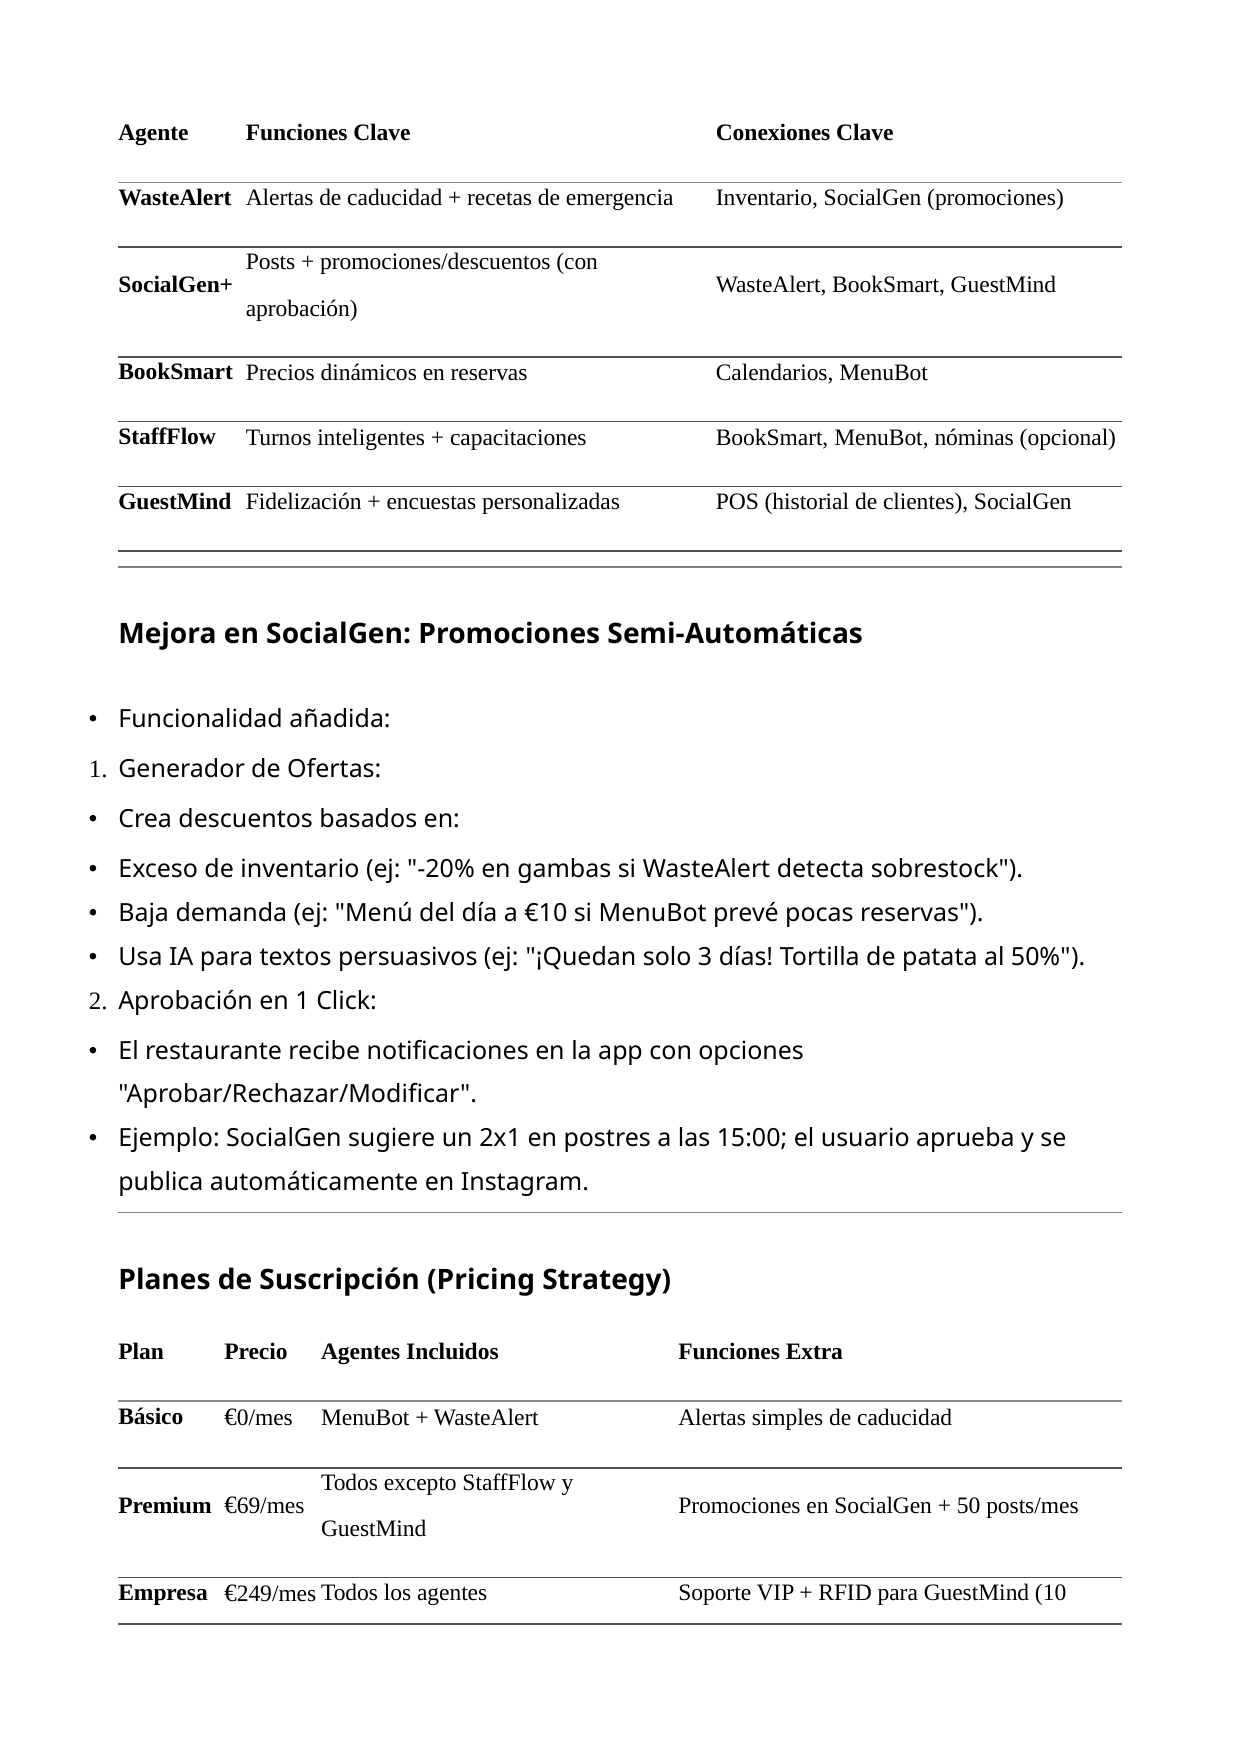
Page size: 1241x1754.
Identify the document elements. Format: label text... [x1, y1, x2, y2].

table_cell Básico [118, 1402, 224, 1467]
table_cell Inventario, SocialGen (promociones) [716, 183, 1122, 246]
list Funcionalidad añadida: [118, 691, 1122, 735]
table_cell WasteAlert [118, 183, 246, 246]
table_cell Todos los agentes [321, 1578, 678, 1623]
list Exceso de inventario (ej: "-20% en gambas si WasteAlert detecta sobrestock"). [118, 841, 1122, 885]
table_cell Alertas de caducidad + recetas de emergencia [246, 183, 716, 246]
table_cell Soporte VIP + RFID para GuestMind (10 [678, 1578, 1122, 1623]
list El restaurante recibe notificaciones en la app con opciones "Aprobar/Rechazar/Modificar". [118, 1023, 1122, 1110]
table_header Funciones Extra [678, 1337, 1122, 1400]
list Baja demanda (ej: "Menú del día a €10 si MenuBot prevé pocas reservas"). [118, 885, 1122, 929]
table_cell €249/mes [224, 1578, 321, 1623]
table_cell Alertas simples de caducidad [678, 1402, 1122, 1467]
table_cell €69/mes [224, 1469, 321, 1577]
list Ejemplo: SocialGen sugiere un 2x1 en postres a las 15:00; el usuario aprueba y se publica automáticamente en Instagram. [118, 1110, 1122, 1198]
table_header Funciones Clave [246, 118, 716, 181]
table_cell Posts + promociones/descuentos (con aprobación) [246, 248, 716, 356]
table_header Precio [224, 1337, 321, 1400]
table_header Plan [118, 1337, 224, 1400]
table_cell Precios dinámicos en reservas [246, 358, 716, 421]
table_cell GuestMind [118, 487, 246, 550]
table_cell BookSmart, MenuBot, nóminas (opcional) [716, 422, 1122, 486]
table_cell StaffFlow [118, 422, 246, 486]
table_header Agentes Incluidos [321, 1337, 678, 1400]
table_cell Calendarios, MenuBot [716, 358, 1122, 421]
table_cell MenuBot + WasteAlert [321, 1402, 678, 1467]
subtitle Planes de Suscripción (Pricing Strategy) [118, 1259, 1122, 1298]
table_cell Fidelización + encuestas personalizadas [246, 487, 716, 550]
table_cell SocialGen+ [118, 248, 246, 356]
table_cell Premium [118, 1469, 224, 1577]
table_cell Turnos inteligentes + capacitaciones [246, 422, 716, 486]
table_cell POS (historial de clientes), SocialGen [716, 487, 1122, 550]
table_cell BookSmart [118, 358, 246, 421]
table_cell Empresa [118, 1578, 224, 1623]
list Usa IA para textos persuasivos (ej: "¡Quedan solo 3 días! Tortilla de patata al 50%"). [118, 929, 1122, 973]
table_cell Promociones en SocialGen + 50 posts/mes [678, 1469, 1122, 1577]
table_header Conexiones Clave [716, 118, 1122, 181]
table_header Agente [118, 118, 246, 181]
table_cell €0/mes [224, 1402, 321, 1467]
table_cell Todos excepto StaffFlow y GuestMind [321, 1469, 678, 1577]
list Aprobación en 1 Click: [118, 973, 1122, 1016]
subtitle Mejora en SocialGen: Promociones Semi-Automáticas [118, 614, 1122, 652]
table_cell WasteAlert, BookSmart, GuestMind [716, 248, 1122, 356]
list Crea descuentos basados en: [118, 791, 1122, 835]
list Generador de Ofertas: [118, 741, 1122, 785]
